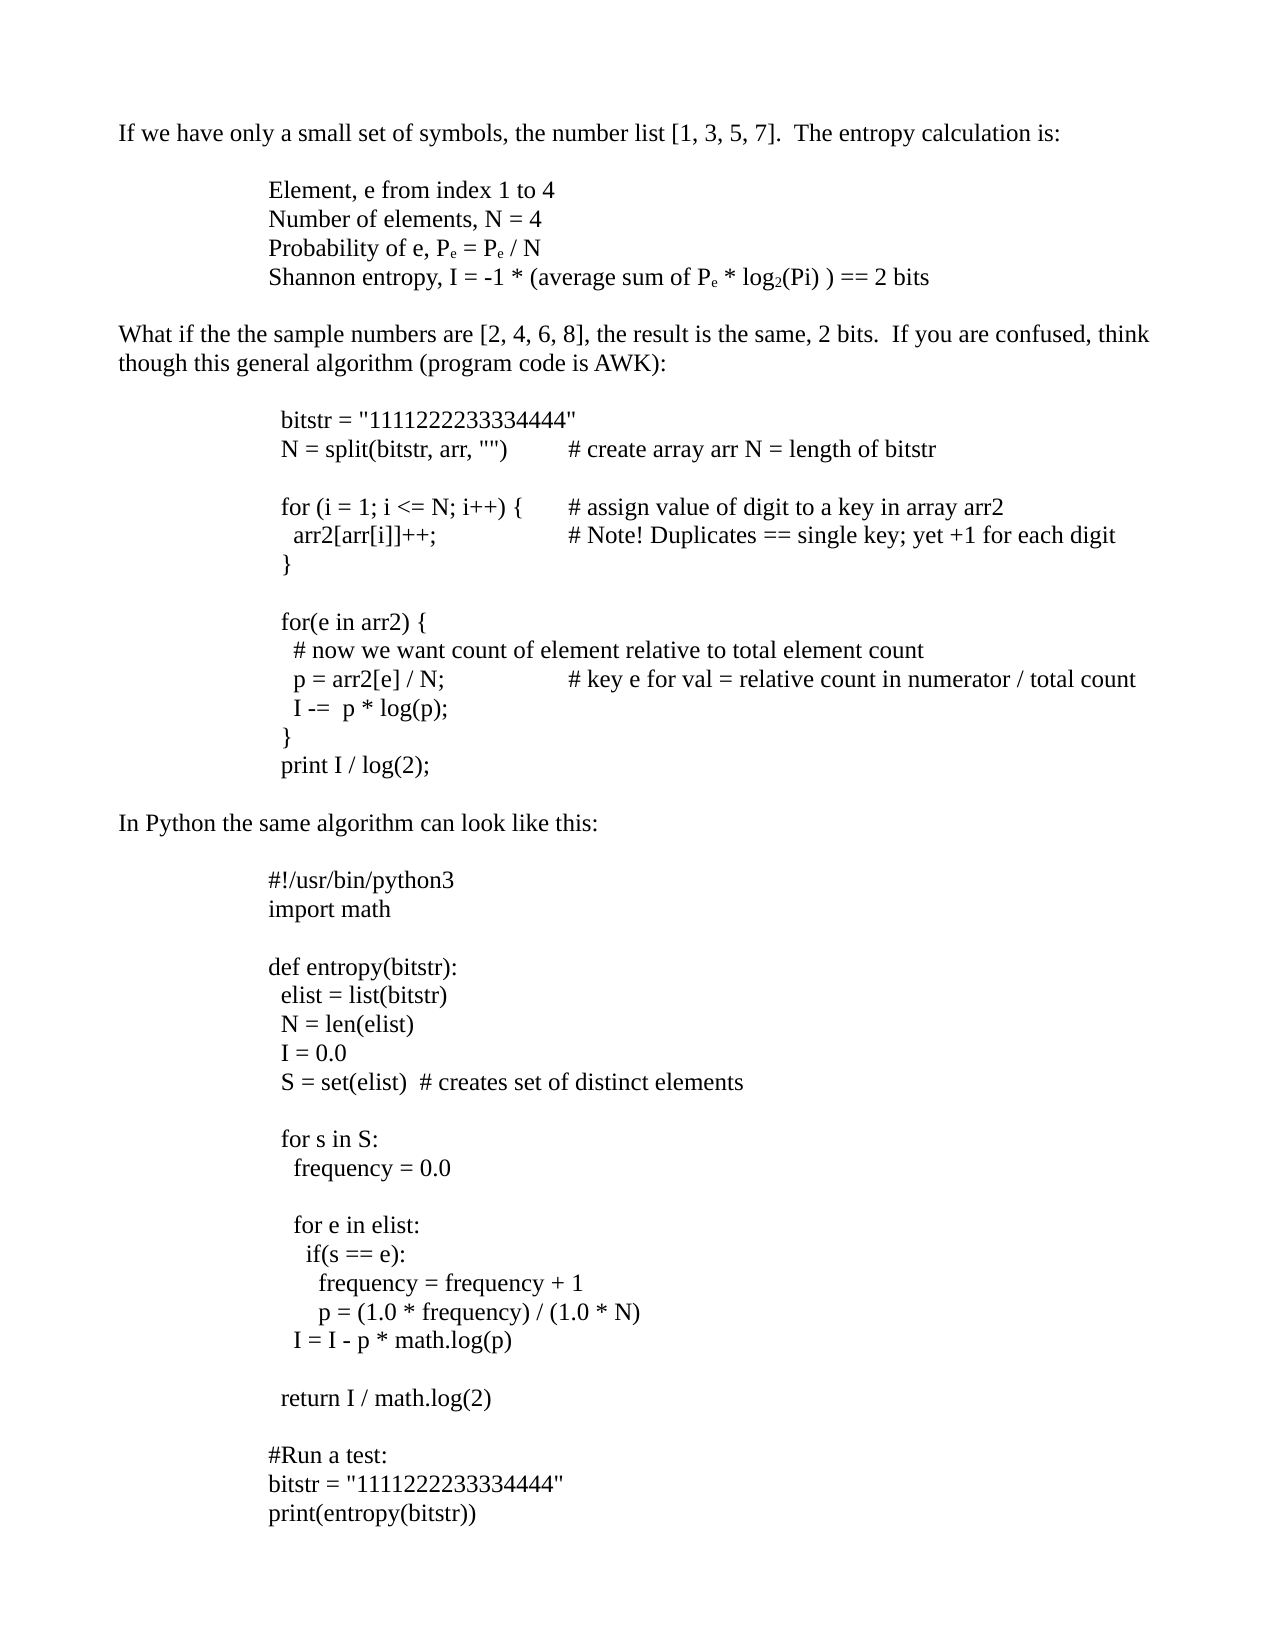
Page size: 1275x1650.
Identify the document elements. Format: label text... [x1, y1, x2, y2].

text Number of elements, N = 4 [118, 204, 1157, 233]
text bitstr = "1111222233334444" [118, 406, 1157, 434]
text p = (1.0 * frequency) / (1.0 * N) [118, 1297, 1157, 1326]
text for (i = 1; i <= N; i++) { # assign value of digit to a key in array arr2 [118, 492, 1157, 521]
text import math [118, 894, 1157, 923]
text I = 0.0 [118, 1038, 1157, 1067]
text for e in elist: [118, 1211, 1157, 1239]
text #!/usr/bin/python3 [118, 866, 1157, 894]
text Shannon entropy, I = -1 * (average sum of Pe * log2(Pi) ) == 2 bits [118, 262, 1157, 291]
text for s in S: [118, 1124, 1157, 1153]
text def entropy(bitstr): [118, 952, 1157, 981]
text frequency = 0.0 [118, 1153, 1157, 1182]
text S = set(elist) # creates set of distinct elements [118, 1067, 1157, 1096]
text frequency = frequency + 1 [118, 1268, 1157, 1297]
text I -= p * log(p); [118, 693, 1157, 722]
text What if the the sample numbers are [2, 4, 6, 8], the result is the same, 2 bits. If you are confused, think though this general algorithm (program code is AWK): [118, 319, 1157, 377]
text #Run a test: [118, 1441, 1157, 1469]
text for(e in arr2) { [118, 607, 1157, 636]
text print I / log(2); [118, 751, 1157, 779]
text return I / math.log(2) [118, 1383, 1157, 1412]
text N = split(bitstr, arr, "") # create array arr N = length of bitstr [118, 434, 1157, 463]
text Probability of e, Pe = Pe / N [118, 233, 1157, 262]
text p = arr2[e] / N; # key e for val = relative count in numerator / total count [118, 664, 1157, 693]
text I = I - p * math.log(p) [118, 1326, 1157, 1354]
text print(entropy(bitstr)) [118, 1498, 1157, 1527]
text } [118, 722, 1157, 751]
text elist = list(bitstr) [118, 981, 1157, 1009]
text # now we want count of element relative to total element count [118, 636, 1157, 664]
text bitstr = "1111222233334444" [118, 1469, 1157, 1498]
text arr2[arr[i]]++; # Note! Duplicates == single key; yet +1 for each digit [118, 521, 1157, 549]
text Element, e from index 1 to 4 [118, 176, 1157, 204]
text } [118, 549, 1157, 578]
text if(s == e): [118, 1239, 1157, 1268]
text If we have only a small set of symbols, the number list [1, 3, 5, 7]. The entropy calculation is: [118, 118, 1157, 147]
text N = len(elist) [118, 1009, 1157, 1038]
text In Python the same algorithm can look like this: [118, 808, 1157, 837]
